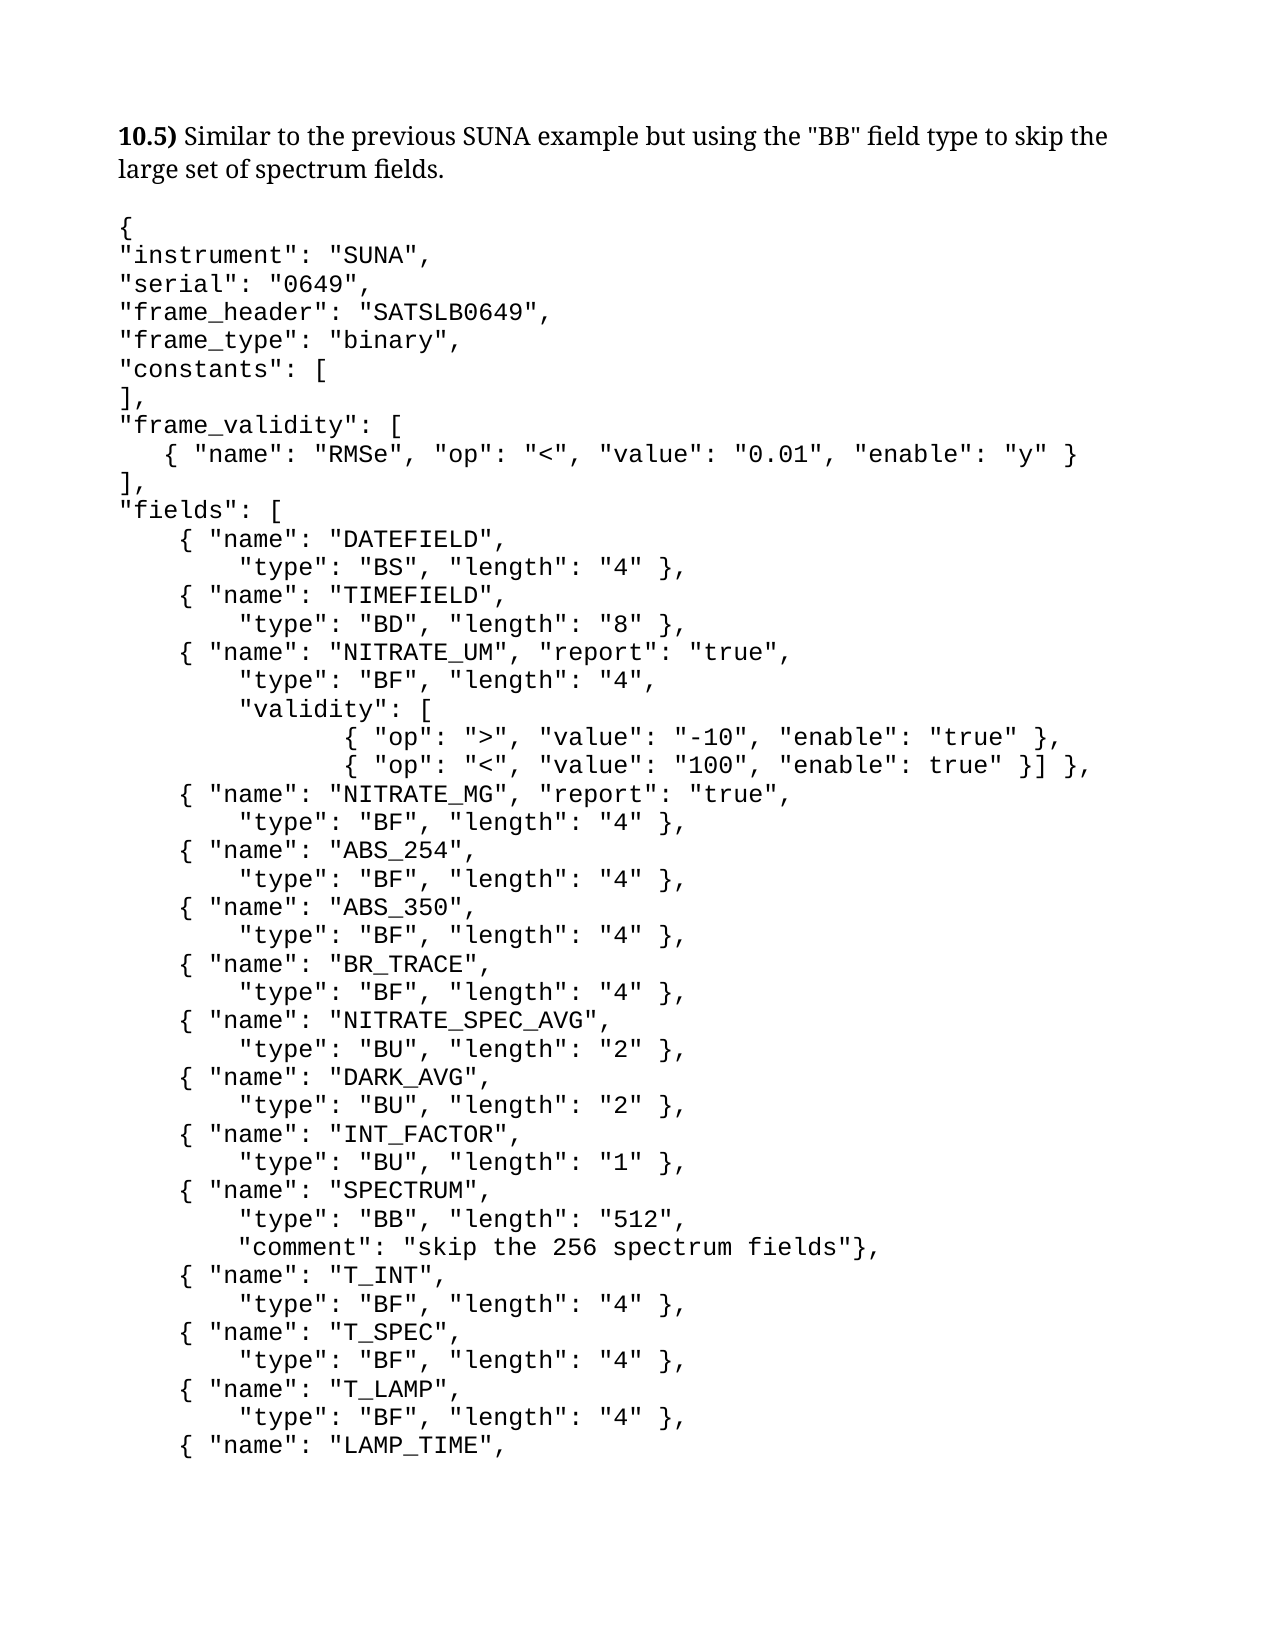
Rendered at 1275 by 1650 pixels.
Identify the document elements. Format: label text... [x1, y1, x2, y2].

text "fields": [ [118, 498, 1157, 526]
text ], [118, 469, 1157, 498]
text "type": "BF", "length": "4" }, [118, 1404, 1157, 1433]
text "type": "BU", "length": "2" }, [118, 1036, 1157, 1064]
text ], [118, 384, 1157, 413]
text 10.5) Similar to the previous SUNA example but using the "BB" field type to skip the large set of spectrum fields. [118, 118, 1157, 186]
text { "name": "INT_FACTOR", [118, 1121, 1157, 1149]
text "type": "BF", "length": "4" }, [118, 1291, 1157, 1319]
text { "name": "NITRATE_SPEC_AVG", [118, 1008, 1157, 1036]
text "type": "BF", "length": "4", [118, 668, 1157, 696]
text "type": "BF", "length": "4" }, [118, 979, 1157, 1008]
text "type": "BF", "length": "4" }, [118, 1348, 1157, 1376]
text "type": "BD", "length": "8" }, [118, 611, 1157, 639]
text "frame_validity": [ [118, 413, 1157, 441]
text { "name": "NITRATE_MG", "report": "true", [118, 781, 1157, 809]
text { "name": "RMSe", "op": "<", "value": "0.01", "enable": "y" } [118, 441, 1157, 469]
text "constants": [ [118, 356, 1157, 384]
text "type": "BS", "length": "4" }, [118, 554, 1157, 583]
text "type": "BB", "length": "512", [118, 1206, 1157, 1234]
text { "op": "<", "value": "100", "enable": true" }] }, [118, 753, 1157, 781]
text { "name": "T_SPEC", [118, 1319, 1157, 1348]
text { "name": "TIMEFIELD", [118, 583, 1157, 611]
text "comment": "skip the 256 spectrum fields"}, [118, 1234, 1157, 1263]
text { "name": "DATEFIELD", [118, 526, 1157, 554]
text "validity": [ [118, 696, 1157, 724]
text { "name": "T_INT", [118, 1263, 1157, 1291]
text { "name": "DARK_AVG", [118, 1064, 1157, 1093]
text "type": "BU", "length": "1" }, [118, 1149, 1157, 1178]
text "instrument": "SUNA", [118, 243, 1157, 271]
text { "name": "ABS_254", [118, 838, 1157, 866]
text { "name": "BR_TRACE", [118, 951, 1157, 979]
text "type": "BF", "length": "4" }, [118, 923, 1157, 951]
text "type": "BF", "length": "4" }, [118, 809, 1157, 838]
text { [118, 214, 1157, 243]
text { "op": ">", "value": "-10", "enable": "true" }, [118, 724, 1157, 753]
text "type": "BU", "length": "2" }, [118, 1093, 1157, 1121]
text { "name": "ABS_350", [118, 894, 1157, 923]
text "frame_type": "binary", [118, 328, 1157, 356]
text { "name": "SPECTRUM", [118, 1178, 1157, 1206]
text { "name": "LAMP_TIME", [118, 1433, 1157, 1461]
text "serial": "0649", [118, 271, 1157, 299]
text { "name": "NITRATE_UM", "report": "true", [118, 639, 1157, 668]
text "type": "BF", "length": "4" }, [118, 866, 1157, 894]
text { "name": "T_LAMP", [118, 1376, 1157, 1404]
text "frame_header": "SATSLB0649", [118, 299, 1157, 328]
